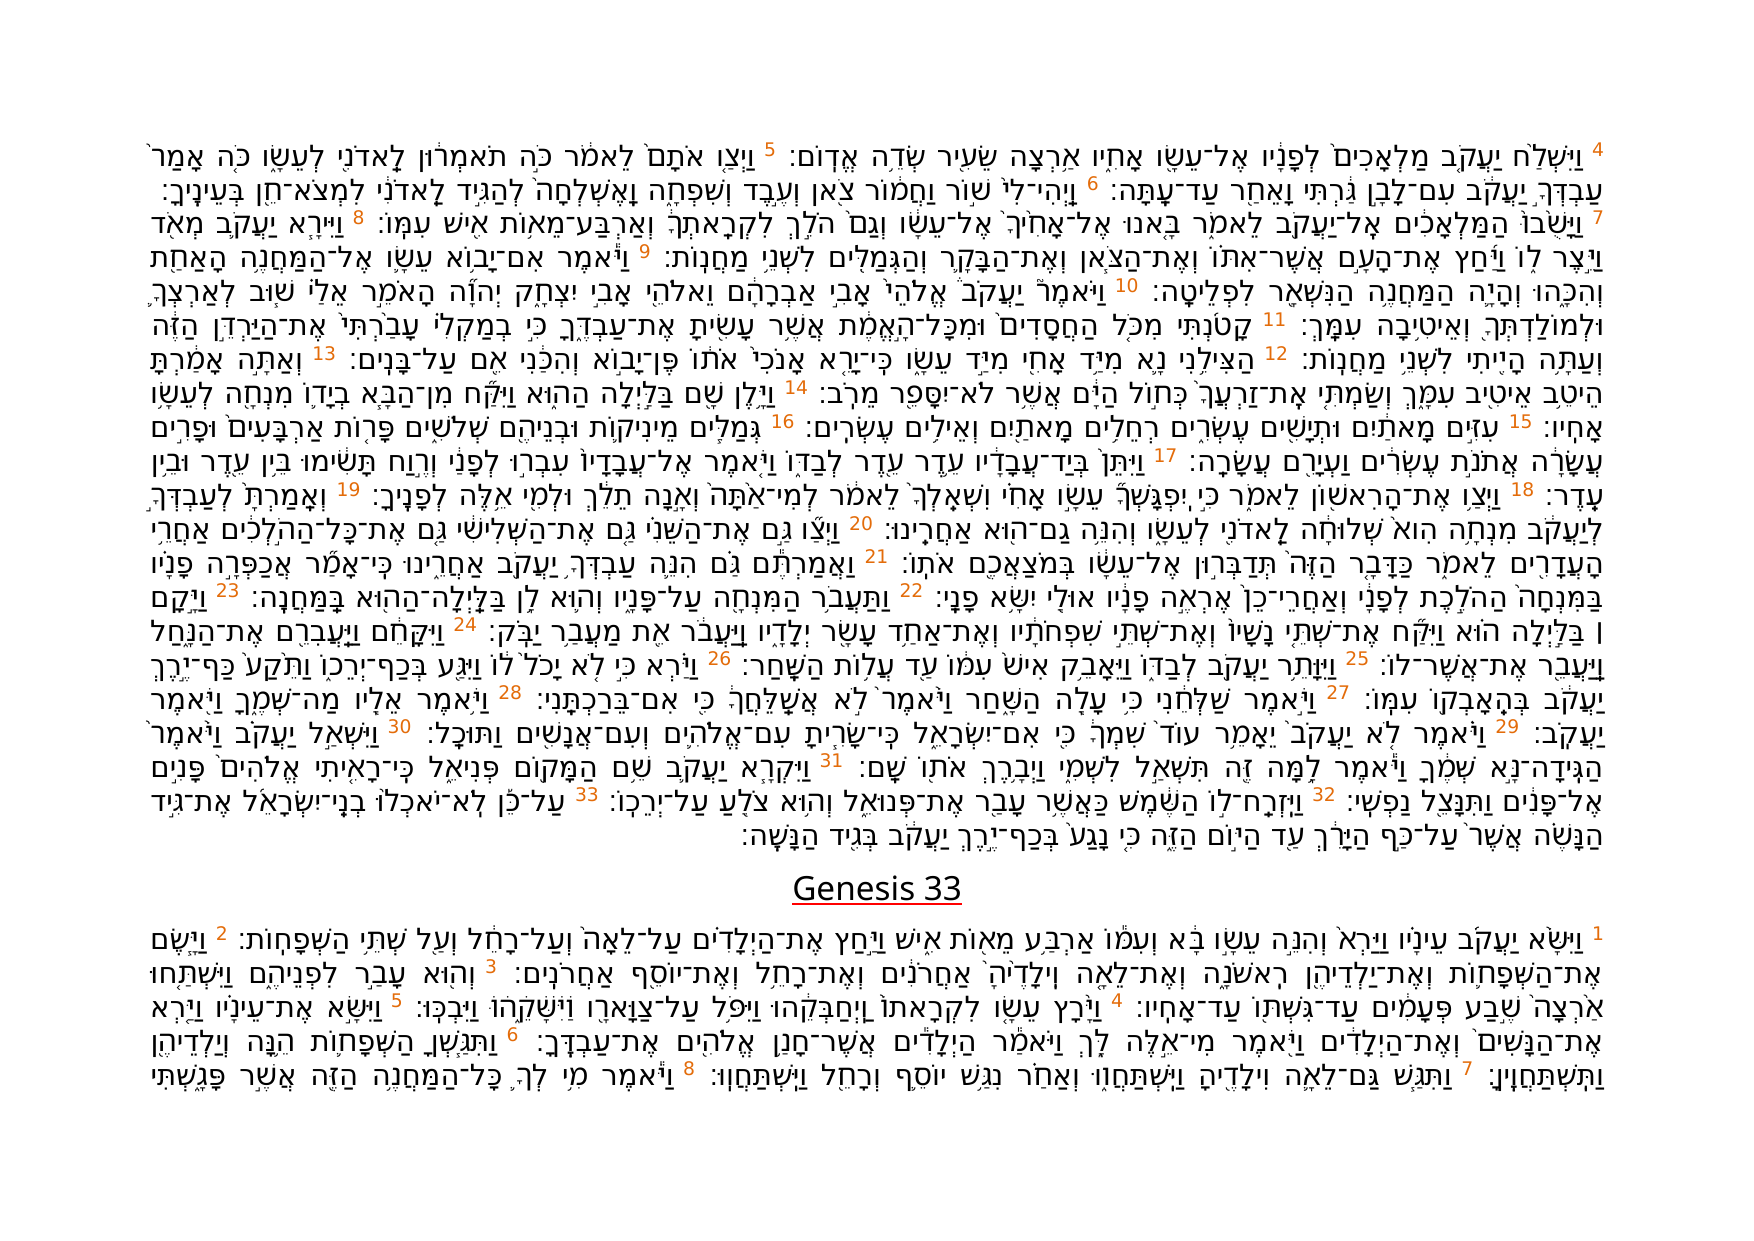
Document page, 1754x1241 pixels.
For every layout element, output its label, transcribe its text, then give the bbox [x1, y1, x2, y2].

text 4 וַיִּשְׁלַ֨ח יַעֲקֹ֤ב מַלְאָכִים֙ לְפָנָ֔יו אֶל־עֵשָׂ֖ו אָחִ֑יו אַ֥רְצָה שֵׂעִ֖יר שְׂדֵ֥ה אֱדֽוֹם׃ ‬‬‬5 וַיְצַ֤ו אֹתָם֙ לֵאמֹ֔ר כֹּ֣ה תֹאמְר֔וּן לַֽאדֹנִ֖י לְעֵשָׂ֑ו כֹּ֤ה אָמַר֙ עַבְדְּךָ֣ יַעֲקֹ֔ב עִם־לָבָ֣ן גַּ֔רְתִּי וָאֵחַ֖ר עַד־עָֽתָּה׃ ‬‬‬6 וַֽיְהִי־לִי֙ שׁ֣וֹר וַחֲמ֔וֹר צֹ֖אן וְעֶ֣בֶד וְשִׁפְחָ֑ה וָֽאֶשְׁלְחָה֙ לְהַגִּ֣יד לֽ͏ַאדֹנִ֔י לִמְצֹא־חֵ֖ן בְּעֵינֶֽיךָ׃ ‬‬‬7 וַיָּשֻׁ֙בוּ֙ הַמַּלְאָכִ֔ים אֶֽל־יַעֲקֹ֖ב לֵאמֹ֑ר בָּ֤אנוּ אֶל־אָחִ֙יךָ֙ אֶל־עֵשָׂ֔ו וְגַם֙ הֹלֵ֣ךְ לִקְרָֽאתְךָ֔ וְאַרְבַּע־מֵא֥וֹת אִ֖ישׁ עִמּֽוֹ׃ ‬‬‬8 וַיִּירָ֧א יַעֲקֹ֛ב מְאֹ֖ד וַיֵּ֣צֶר ל֑וֹ וַיַּ֜חַץ אֶת־הָעָ֣ם אֲשֶׁר־אִתּ֗וֹ וְאֶת־הַצֹּ֧אן וְאֶת־הַבָּקָ֛ר וְהַגְּמַלִּ֖ים לִשְׁנֵ֥י מַחֲנֽוֹת׃ ‬‬‬9 וַיֹּ֕אמֶר אִם־יָב֥וֹא עֵשָׂ֛ו אֶל־הַמַּחֲנֶ֥ה הָאַחַ֖ת וְהִכָּ֑הוּ וְהָיָ֛ה הַמַּחֲנֶ֥ה הַנִּשְׁאָ֖ר לִפְלֵיטָֽה׃ ‬‬‬10 וַיֹּאמֶר֮ יַעֲקֹב֒ אֱלֹהֵי֙ אָבִ֣י אַבְרָהָ֔ם וֵאלֹהֵ֖י אָבִ֣י יִצְחָ֑ק יְהוָ֞ה הָאֹמֵ֣ר אֵלַ֗י שׁ֧וּב לְאַרְצְךָ֛ וּלְמוֹלַדְתְּךָ֖ וְאֵיטִ֥יבָה עִמָּֽךְ׃ ‬‬‬11 קָטֹ֜נְתִּי מִכֹּ֤ל הַחֲסָדִים֙ וּמִכָּל־הָ֣אֱמֶ֔ת אֲשֶׁ֥ר עָשִׂ֖יתָ אֶת־עַבְדֶּ֑ךָ כִּ֣י בְמַקְלִ֗י עָבַ֙רְתִּי֙ אֶת־הַיַּרְדֵּ֣ן הַזֶּ֔ה וְעַתָּ֥ה הָיִ֖יתִי לִשְׁנֵ֥י מַחֲנֽוֹת׃ ‬‬‬12 הַצִּילֵ֥נִי נָ֛א מִיַּ֥ד אָחִ֖י מִיַּ֣ד עֵשָׂ֑ו כִּֽי־יָרֵ֤א אָנֹכִי֙ אֹת֔וֹ פֶּן־יָב֣וֹא וְהִכַּ֔נִי אֵ֖ם עַל־בָּנִֽים׃ ‬‬‬13 וְאַתָּ֣ה אָמַ֔רְתָּ הֵיטֵ֥ב אֵיטִ֖יב עִמָּ֑ךְ וְשַׂמְתִּ֤י אֶֽת־זַרְעֲךָ֙ כְּח֣וֹל הַיָּ֔ם אֲשֶׁ֥ר לֹא־יִסָּפֵ֖ר מֵרֹֽב׃ ‬‬‬14 וַיָּ֥לֶן שָׁ֖ם בַּלַּ֣יְלָה הַה֑וּא וַיִּקַּ֞ח מִן־הַבָּ֧א בְיָד֛וֹ מִנְחָ֖ה לְעֵשָׂ֥ו אָחִֽיו׃ ‬‬‬15 עִזִּ֣ים מָאתַ֔יִם וּתְיָשִׁ֖ים עֶשְׂרִ֑ים רְחֵלִ֥ים מָאתַ֖יִם וְאֵילִ֥ים עֶשְׂרִֽים׃ ‬‬‬16 גְּמַלִּ֧ים מֵינִיק֛וֹת וּבְנֵיהֶ֖ם שְׁלֹשִׁ֑ים פָּר֤וֹת אַרְבָּעִים֙ וּפָרִ֣ים עֲשָׂרָ֔ה אֲתֹנֹ֣ת עֶשְׂרִ֔ים וַעְיָרִ֖ם עֲשָׂרָֽה׃ ‬‬‬17 וַיִּתֵּן֙ בְּיַד־עֲבָדָ֔יו עֵ֥דֶר עֵ֖דֶר לְבַדּ֑וֹ וַיֹּ֤אמֶר אֶל־עֲבָדָיו֙ עִבְר֣וּ לְפָנַ֔י וְרֶ֣וַח תָּשִׂ֔ימוּ בֵּ֥ין עֵ֖דֶר וּבֵ֥ין עֵֽדֶר׃ ‬‬‬18 וַיְצַ֥ו אֶת־הָרִאשׁ֖וֹן לֵאמֹ֑ר כִּ֣י יִֽפְגָּשְׁךָ֞ עֵשָׂ֣ו אָחִ֗י וִשְׁאֵֽלְךָ֙ לֵאמֹ֔ר לְמִי־אַ֙תָּה֙ וְאָ֣נָה תֵלֵ֔ךְ וּלְמִ֖י אֵ֥לֶּה לְפָנֶֽיךָ׃ ‬‬‬19 וְאָֽמַרְתָּ֙ לְעַבְדְּךָ֣ לְיַעֲקֹ֔ב מִנְחָ֥ה הִוא֙ שְׁלוּחָ֔ה לֽ͏ַאדֹנִ֖י לְעֵשָׂ֑ו וְהִנֵּ֥ה גַם־ה֖וּא אַחֲרֵֽינוּ׃ ‬‬‬20 וַיְצַ֞ו גַּ֣ם אֶת־הַשֵּׁנִ֗י גַּ֚ם אֶת־הַשְּׁלִישִׁ֔י גַּ֚ם אֶת־כָּל־הַהֹ֣לְכִ֔ים אַחֲרֵ֥י הָעֲדָרִ֖ים לֵאמֹ֑ר כַּדָּבָ֤ר הַזֶּה֙ תְּדַבְּר֣וּן אֶל־עֵשָׂ֔ו בְּמֹצַאֲכֶ֖ם אֹתֽוֹ׃ ‬‬‬21 וַאֲמַרְתֶּ֕ם גַּ֗ם הִנֵּ֛ה עַבְדְּךָ֥ יַעֲקֹ֖ב אַחֲרֵ֑ינוּ כִּֽי־אָמַ֞ר אֲכַפְּרָ֣ה פָנָ֗יו בַּמִּנְחָה֙ הַהֹלֶ֣כֶת לְפָנָ֔י וְאַחֲרֵי־כֵן֙ אֶרְאֶ֣ה פָנָ֔יו אוּלַ֖י יִשָּׂ֥א פָנָֽי׃ ‬‬‬22 וַתַּעֲבֹ֥ר הַמִּנְחָ֖ה עַל־פָּנָ֑יו וְה֛וּא לָ֥ן בַּלַּֽיְלָה־הַה֖וּא בַּֽמַּחֲנֶֽה׃ ‬‬‬23 וַיָּ֣קָם ׀ בַּלַּ֣יְלָה ה֗וּא וַיִּקַּ֞ח אֶת־שְׁתֵּ֤י נָשָׁיו֙ וְאֶת־שְׁתֵּ֣י שִׁפְחֹתָ֔יו וְאֶת־אַחַ֥ד עָשָׂ֖ר יְלָדָ֑יו וַֽיַּעֲבֹ֔ר אֵ֖ת מַעֲבַ֥ר יַבֹּֽק׃ ‬‬‬24 וַיִּקָּחֵ֔ם וַיַּֽעֲבִרֵ֖ם אֶת־הַנָּ֑חַל וַֽיַּעֲבֵ֖ר אֶת־אֲשֶׁר־לוֹ׃ ‬‬‬25 וַיִּוָּתֵ֥ר יַעֲקֹ֖ב לְבַדּ֑וֹ וַיֵּאָבֵ֥ק אִישׁ֙ עִמּ֔וֹ עַ֖ד עֲל֥וֹת הַשָּֽׁחַר׃ ‬‬‬26 וַיַּ֗רְא כִּ֣י לֹ֤א יָכֹל֙ ל֔וֹ וַיִּגַּ֖ע בְּכַף־יְרֵכ֑וֹ וַתֵּ֙קַע֙ כַּף־יֶ֣רֶךְ יַעֲקֹ֔ב בְּהֵֽאָבְק֖וֹ עִמּֽוֹ׃ ‬‬‬27 וַיֹּ֣אמֶר שַׁלְּחֵ֔נִי כִּ֥י עָלָ֖ה הַשָּׁ֑חַר וַיֹּ֙אמֶר֙ לֹ֣א אֲשַֽׁלֵּחֲךָ֔ כִּ֖י אִם־בֵּרַכְתָּֽנִי׃ ‬‬‬28 וַיֹּ֥אמֶר אֵלָ֖יו מַה־שְּׁמֶ֑ךָ וַיֹּ֖אמֶר יַעֲקֹֽב׃ ‬‬‬29 וַיֹּ֗אמֶר לֹ֤א יַעֲקֹב֙ יֵאָמֵ֥ר עוֹד֙ שִׁמְךָ֔ כִּ֖י אִם־יִשְׂרָאֵ֑ל כִּֽי־שָׂרִ֧יתָ עִם־אֱלֹהִ֛ים וְעִם־אֲנָשִׁ֖ים וַתּוּכָֽל׃ ‬‬‬30 וַיִּשְׁאַ֣ל יַעֲקֹ֗ב וַיֹּ֙אמֶר֙ הַגִּֽידָה־נָּ֣א שְׁמֶ֔ךָ וַיֹּ֕אמֶר לָ֥מָּה זֶּ֖ה תִּשְׁאַ֣ל לִשְׁמִ֑י וַיְבָ֥רֶךְ אֹת֖וֹ שָֽׁם׃ ‬‬‬31 וַיִּקְרָ֧א יַעֲקֹ֛ב שֵׁ֥ם הַמָּק֖וֹם פְּנִיאֵ֑ל כִּֽי־רָאִ֤יתִי אֱלֹהִים֙ פָּנִ֣ים אֶל־פָּנִ֔ים וַתִּנָּצֵ֖ל נַפְשִֽׁי׃ ‬‬‬32 וַיִּֽזְרַֽח־ל֣וֹ הַשֶּׁ֔מֶשׁ כַּאֲשֶׁ֥ר עָבַ֖ר אֶת־פְּנוּאֵ֑ל וְה֥וּא צֹלֵ֖עַ עַל־יְרֵכֽוֹ׃ ‬‬‬33 עַל־כֵּ֡ן לֹֽא־יֹאכְל֨וּ בְנֵֽי־יִשְׂרָאֵ֜ל אֶת־גִּ֣יד הַנָּשֶׁ֗ה אֲשֶׁר֙ עַל־כַּ֣ף הַיָּרֵ֔ךְ עַ֖ד הַיּ֣וֹם הַזֶּ֑ה כִּ֤י נָגַע֙ בְּכַף־יֶ֣רֶךְ יַעֲקֹ֔ב בְּגִ֖יד הַנָּשֶֽׁה׃ ‬‬‬‬‬‬‬‬‬‬‬‬‬‬‬‬‬‬‬‬‬‬‬‬‬‬‬‬‬‬‬‬‬ [150, 139, 1604, 852]
text Genesis 33 [150, 864, 1604, 910]
text 1 וַיִּשָּׂ֨א יַעֲקֹ֜ב עֵינָ֗יו וַיַּרְא֙ וְהִנֵּ֣ה עֵשָׂ֣ו בָּ֔א וְעִמּ֕וֹ אַרְבַּ֥ע מֵא֖וֹת אִ֑ישׁ וַיַּ֣חַץ אֶת־הַיְלָדִ֗ים עַל־לֵאָה֙ וְעַל־רָחֵ֔ל וְעַ֖ל שְׁתֵּ֥י הַשְּׁפָחֽוֹת׃ 2 וַיָּ֧שֶׂם אֶת־הַשְּׁפָח֛וֹת וְאֶת־יַלְדֵיהֶ֖ן רִֽאשֹׁנָ֑ה וְאֶת־לֵאָ֤ה וִֽילָדֶ֙יהָ֙ אַחֲרֹנִ֔ים וְאֶת־רָחֵ֥ל וְאֶת־יוֹסֵ֖ף אַחֲרֹנִֽים׃ ‬‬‬3 וְה֖וּא עָבַ֣ר לִפְנֵיהֶ֑ם וַיִּשְׁתַּ֤חוּ אַ֙רְצָה֙ שֶׁ֣בַע פְּעָמִ֔ים עַד־גִּשְׁתּ֖וֹ עַד־אָחִֽיו׃ ‬‬‬4 וַיָּ֨רָץ עֵשָׂ֤ו לִקְרָאתוֹ֙ וֽ͏ַיְחַבְּקֵ֔הוּ וַיִּפֹּ֥ל עַל־צַוָּארָ֖ו וַׄיִּׄשָּׁׄקֵ֑ׄהׄוּׄ וַיִּבְכּֽוּ׃ ‬‬‬‬5 וַיִּשָּׂ֣א אֶת־עֵינָ֗יו וַיַּ֤רְא אֶת־הַנָּשִׁים֙ וְאֶת־הַיְלָדִ֔ים וַיֹּ֖אמֶר מִי־אֵ֣לֶּה לָּ֑ךְ וַיֹּאמַ֕ר הַיְלָדִ֕ים אֲשֶׁר־חָנַ֥ן אֱלֹהִ֖ים אֶת־עַבְדֶּֽךָ׃ ‬‬‬6 וַתִּגַּ֧שְׁןָ הַשְּׁפָח֛וֹת הֵ֥נָּה וְיַלְדֵיהֶ֖ן וַתִּֽשְׁתַּחֲוֶֽיןָ׃ ‬‬‬7 וַתִּגַּ֧שׁ גַּם־לֵאָ֛ה וִילָדֶ֖יהָ וַיִּֽשְׁתַּחֲו֑וּ וְאַחַ֗ר נִגַּ֥שׁ יוֹסֵ֛ף וְרָחֵ֖ל וַיִּֽשְׁתַּחֲוֽוּ׃ ‬‬‬8 וַיֹּ֕אמֶר מִ֥י לְךָ֛ כָּל־הַמַּחֲנֶ֥ה הַזֶּ֖ה אֲשֶׁ֣ר פָּגָ֑שְׁתִּי וַיֹּ֕אמֶר לִמְצֹא־חֵ֖ן בְּעֵינֵ֥י אֲדֹנִֽי׃ ‬‬‬9 וַיֹּ֥אמֶר עֵשָׂ֖ו יֶשׁ־לִ֣י רָ֑ב אָחִ֕י יְהִ֥י לְךָ֖ אֲשֶׁר־לָֽךְ׃ ‬‬‬10 וַיֹּ֣אמֶר יַעֲקֹ֗ב אַל־נָא֙ אִם־נָ֨א מָצָ֤אתִי חֵן֙ בְּעֵינֶ֔יךָ וְלָקַחְתָּ֥ מִנְחָתִ֖י מִיָּדִ֑י כִּ֣י עַל־כֵּ֞ן רָאִ֣יתִי פָנֶ֗יךָ כִּרְאֹ֛ת פְּנֵ֥י אֱלֹהִ֖ים וַתִּרְצֵֽנִי׃ ‬‬‬11 קַח־נָ֤א אֶת־בִּרְכָתִי֙ אֲשֶׁ֣ר הֻבָ֣את לָ֔ךְ כִּֽי־חַנַּ֥נִי אֱלֹהִ֖ים וְכִ֣י יֶשׁ־לִי־כֹ֑ל וַיִּפְצַר־בּ֖וֹ וַיִּקָּֽח׃ ‬‬‬12 וַיֹּ֖אמֶר נִסְעָ֣ה וְנֵלֵ֑כָה וְאֵלְכָ֖ה לְנֶגְדֶּֽךָ׃ ‬‬‬13 וַיֹּ֣אמֶר אֵלָ֗יו אֲדֹנִ֤י יֹדֵ֙עַ֙ כִּֽי־הַיְלָדִ֣ים רַכִּ֔ים וְהַצֹּ֥אן וְהַבָּקָ֖ר עָל֣וֹת עָלָ֑י וּדְפָקוּם֙ י֣וֹם אֶחָ֔ד וָמֵ֖תוּ כָּל־הַצֹּֽאן׃ ‬‬‬14 יַעֲבָר־נָ֥א אֲדֹנִ֖י לִפְנֵ֣י עַבְדּ֑וֹ וַאֲנִ֞י אֶֽתְנָהֲלָ֣ה לְאִטִּ֗י לְרֶ֨גֶל הַמְּלָאכָ֤ה אֲשֶׁר־לְפָנַי֙ וּלְרֶ֣גֶל הַיְלָדִ֔ים עַ֛ד אֲשֶׁר־אָבֹ֥א אֶל־אֲדֹנִ֖י שֵׂעִֽירָה׃ ‬‬‬15 וַיֹּ֣אמֶר עֵשָׂ֔ו אַצִּֽיגָה־נָּ֣א עִמְּךָ֔ מִן־הָעָ֖ם אֲשֶׁ֣ר אִתִּ֑י וַיֹּ֙אמֶר֙ לָ֣מָּה זֶּ֔ה אֶמְצָא־חֵ֖ן בְּעֵינֵ֥י אֲדֹנִֽי׃ ‬‬‬16 וַיָּשָׁב֩ בַּיּ֨וֹם הַה֥וּא עֵשָׂ֛ו לְדַרְכּ֖וֹ שֵׂעִֽירָה׃ ‬‬‬17 וְיַעֲקֹב֙ נָסַ֣ע סֻכֹּ֔תָה וַיִּ֥בֶן ל֖וֹ בָּ֑יִת וּלְמִקְנֵ֙הוּ֙ עָשָׂ֣ה סֻכֹּ֔ת עַל־כֵּ֛ן קָרָ֥א שֵׁם־הַמָּק֖וֹם סֻכּֽוֹת׃ ס ‬‬‬18 וַיָּבֹא֩ יַעֲקֹ֨ב שָׁלֵ֜ם עִ֣יר שְׁכֶ֗ם אֲשֶׁר֙ בְּאֶ֣רֶץ כְּנַ֔עַן בְּבֹא֖וֹ מִפַּדַּ֣ן אֲרָ֑ם וַיִּ֖חַן אֶת־פְּנֵ֥י הָעִֽיר׃ ‬‬‬19 וַיִּ֜קֶן אֶת־חֶלְקַ֣ת הַשָּׂדֶ֗ה אֲשֶׁ֤ר נָֽטָה־שָׁם֙ אָהֳל֔וֹ מִיַּ֥ד בְּנֵֽי־חֲמ֖וֹר אֲבִ֣י שְׁכֶ֑ם בְּמֵאָ֖ה קְשִׂיטָֽה׃ ‬‬‬20 וַיַּצֶּב־שָׁ֖ם מִזְבֵּ֑חַ וַיִּ֨קְרָא־ל֔וֹ אֵ֖ל אֱלֹהֵ֥י יִשְׂרָאֵֽל׃ ס ‬‬‬‬‬‬‬‬‬‬‬‬‬‬‬‬‬‬‬‬‬‬ [150, 922, 1604, 1092]
